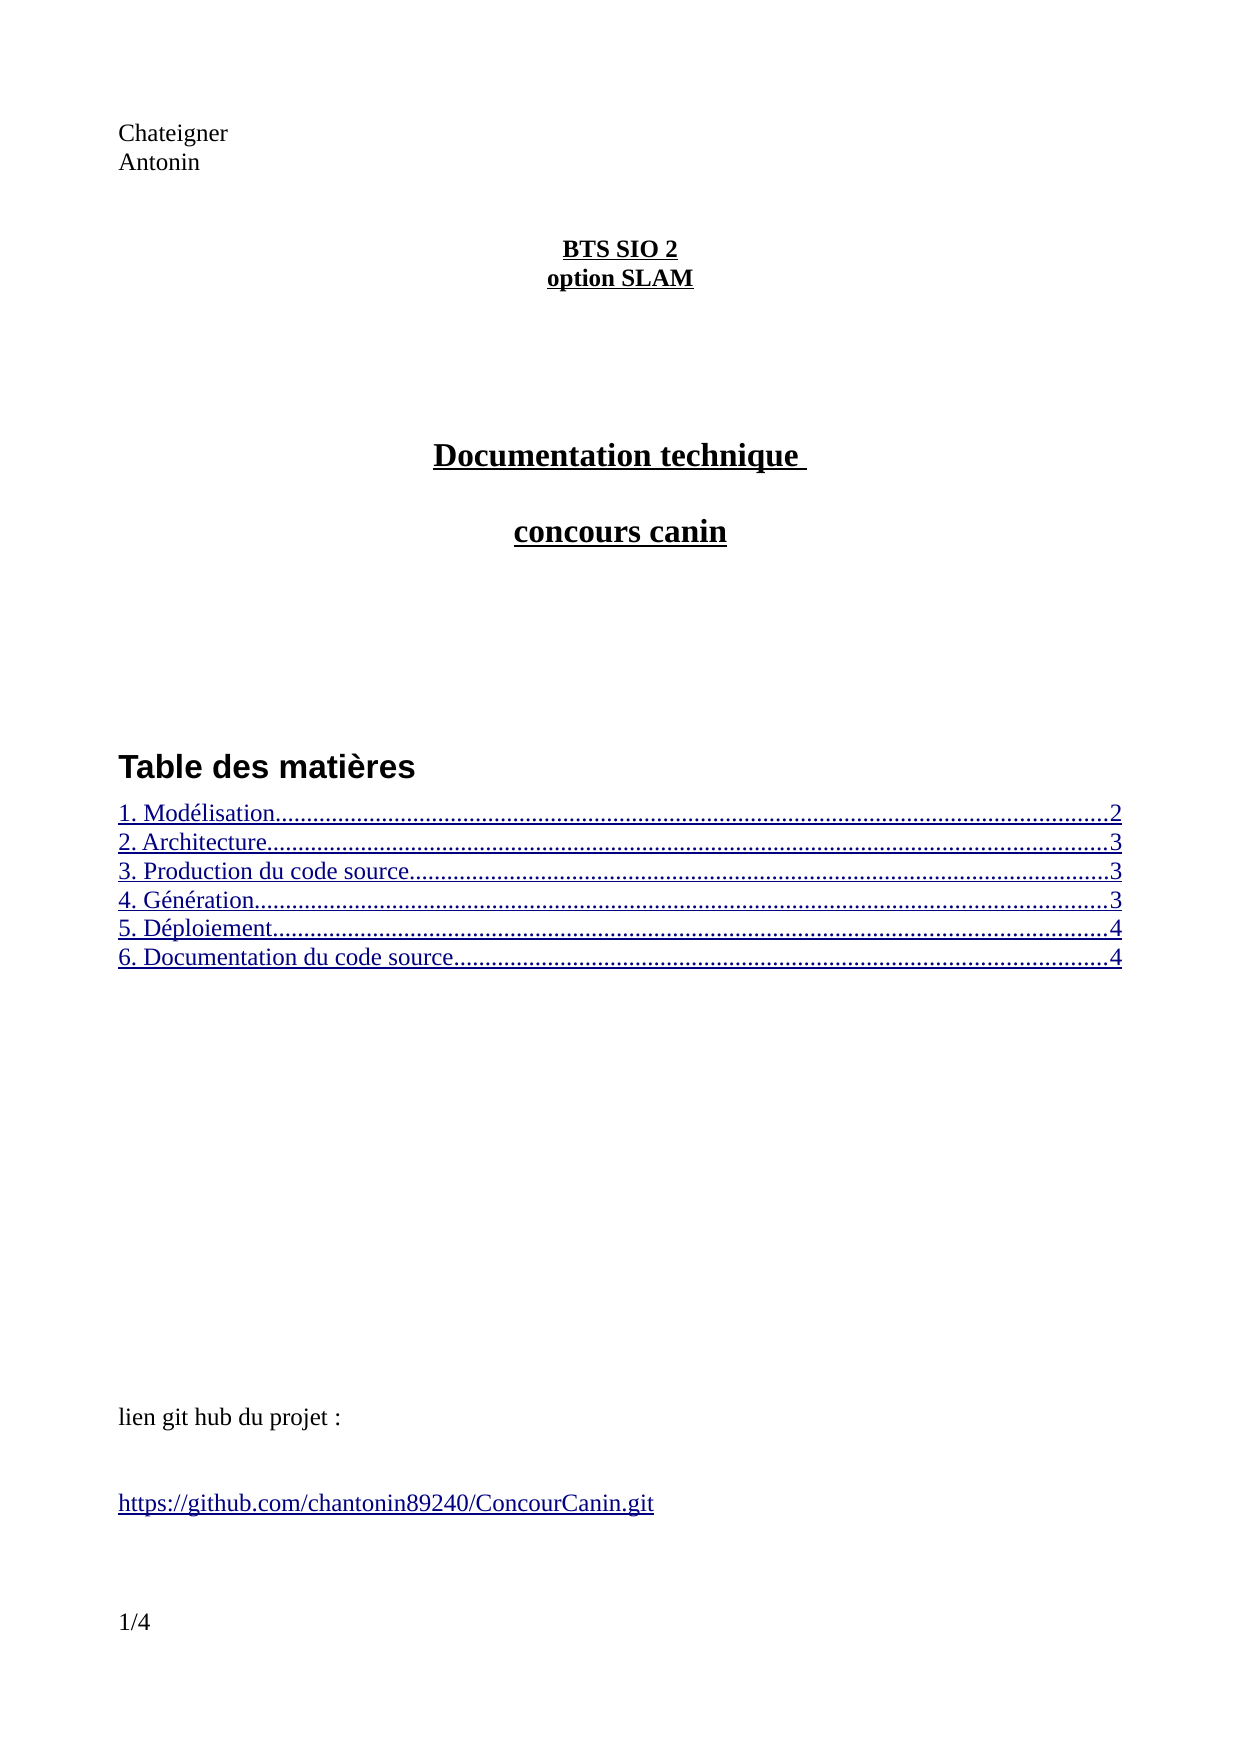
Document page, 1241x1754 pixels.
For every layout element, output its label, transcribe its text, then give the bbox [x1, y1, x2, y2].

text 2. Architecture 3 [118, 827, 1122, 852]
text option SLAM [118, 263, 1122, 291]
text https://github.com/chantonin89240/ConcourCanin.git [118, 1488, 1122, 1517]
text 3. Production du code source 3 [118, 856, 1122, 881]
subtitle Table des matières [118, 748, 1122, 786]
text 1. Modélisation 2 [118, 798, 1122, 823]
text 4. Génération 3 [118, 885, 1122, 910]
text concours canin [118, 512, 1122, 550]
text BTS SIO 2 [118, 234, 1122, 263]
text 6. Documentation du code source 4 [118, 942, 1122, 967]
text 5. Déploiement 4 [118, 913, 1122, 938]
text Documentation technique [118, 435, 1122, 473]
text lien git hub du projet : [118, 1402, 1122, 1431]
